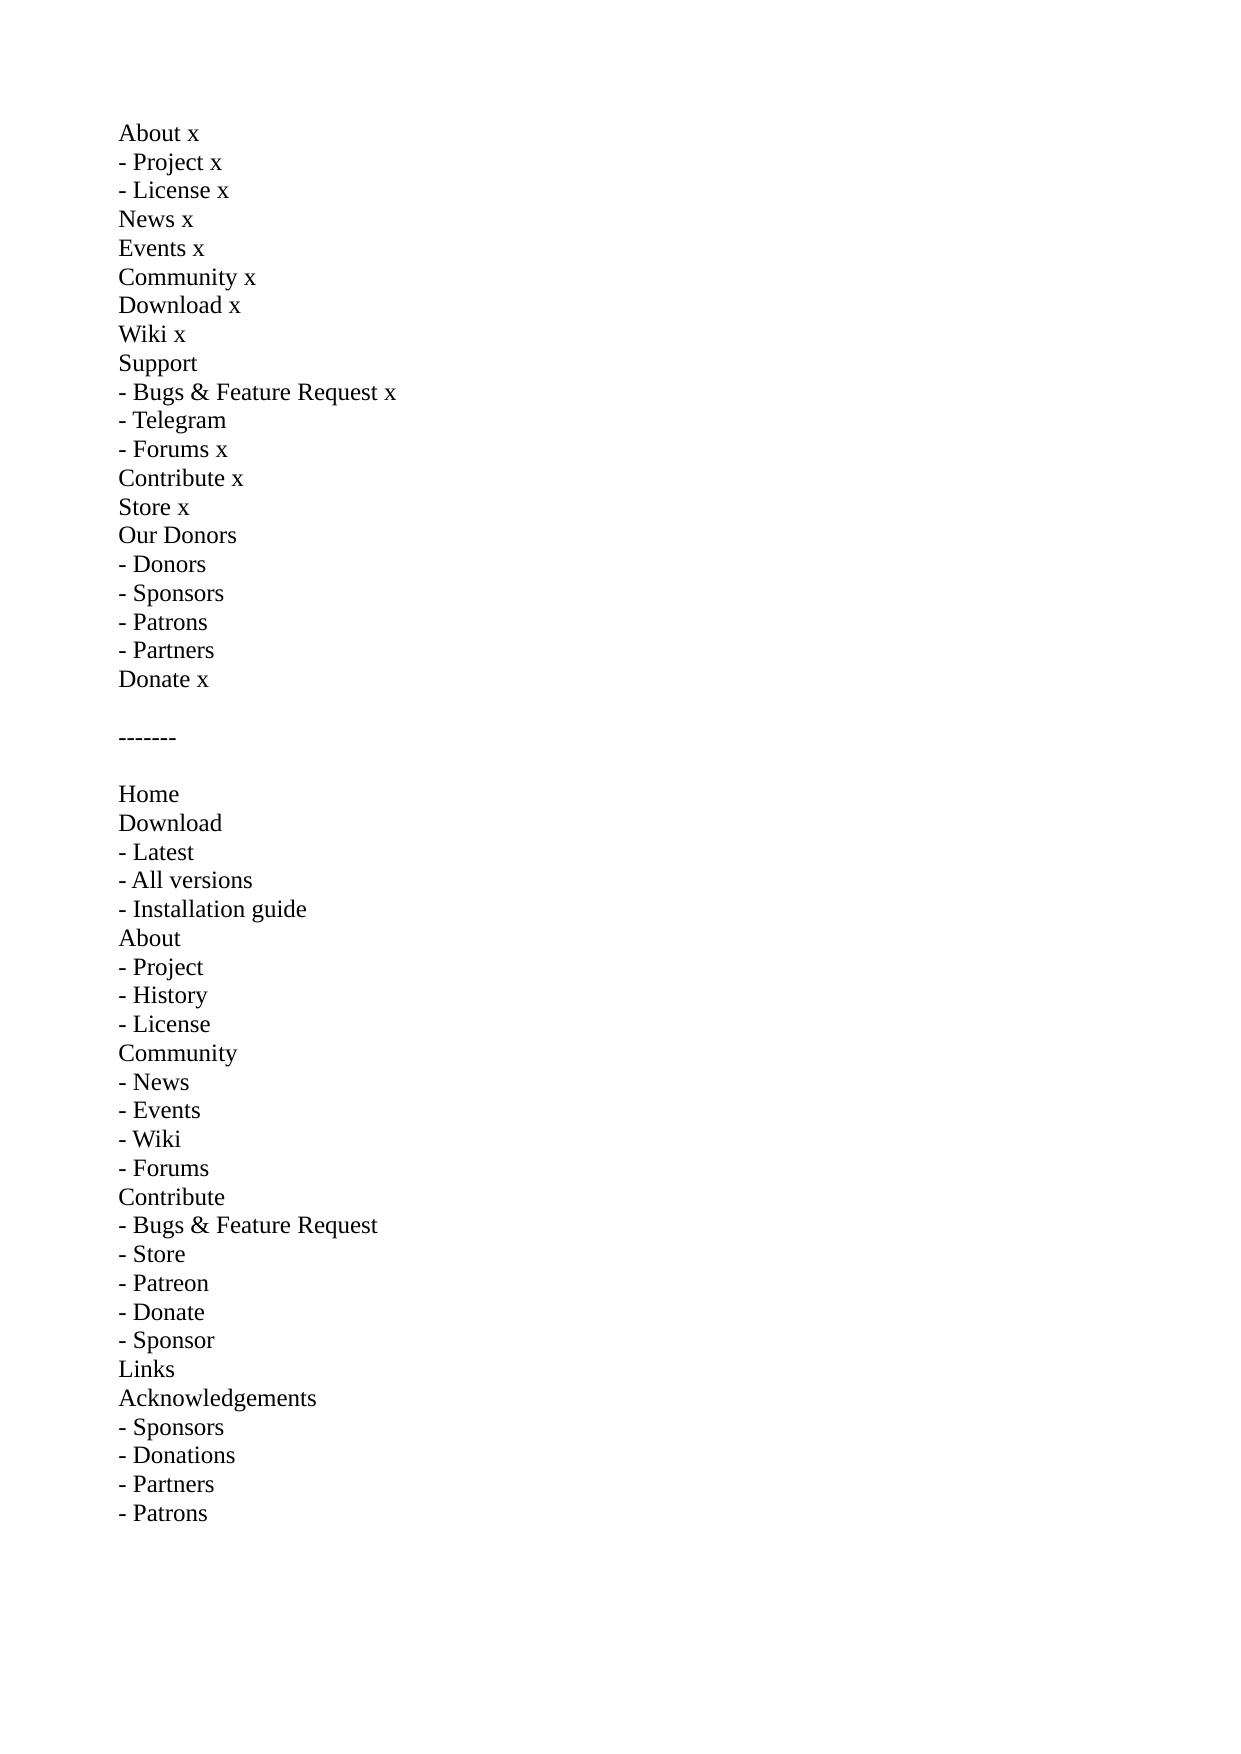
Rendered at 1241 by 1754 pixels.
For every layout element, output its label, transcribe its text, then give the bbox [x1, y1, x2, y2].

text - Events [118, 1096, 1122, 1124]
text Contribute x [118, 463, 1122, 492]
text - Project x [118, 147, 1122, 176]
text - Store [118, 1239, 1122, 1268]
text - All versions [118, 866, 1122, 894]
text - Patreon [118, 1268, 1122, 1297]
text - Installation guide [118, 894, 1122, 923]
text - Latest [118, 837, 1122, 866]
text - Forums x [118, 434, 1122, 463]
text Community x [118, 262, 1122, 291]
text - Partners [118, 1469, 1122, 1498]
text - News [118, 1067, 1122, 1096]
text - Donate [118, 1297, 1122, 1326]
text ------- [118, 722, 1122, 751]
text - Project [118, 952, 1122, 981]
text Wiki x [118, 319, 1122, 348]
text Store x [118, 492, 1122, 521]
text - Donors [118, 549, 1122, 578]
text Links [118, 1354, 1122, 1383]
text - License x [118, 176, 1122, 204]
text - Bugs & Feature Request x [118, 377, 1122, 406]
text Download [118, 808, 1122, 837]
text News x [118, 204, 1122, 233]
text - Sponsors [118, 578, 1122, 607]
text About [118, 923, 1122, 952]
text - History [118, 981, 1122, 1009]
text Donate x [118, 664, 1122, 693]
text - Donations [118, 1441, 1122, 1469]
text Download x [118, 291, 1122, 319]
text Events x [118, 233, 1122, 262]
text - Forums [118, 1153, 1122, 1182]
text Contribute [118, 1182, 1122, 1211]
text - Sponsor [118, 1326, 1122, 1354]
text - Telegram [118, 406, 1122, 434]
text About x [118, 118, 1122, 147]
text Home [118, 779, 1122, 808]
text - Patrons [118, 1498, 1122, 1527]
text - Sponsors [118, 1412, 1122, 1441]
text Our Donors [118, 521, 1122, 549]
text - Patrons [118, 607, 1122, 636]
text - License [118, 1009, 1122, 1038]
text Support [118, 348, 1122, 377]
text Acknowledgements [118, 1383, 1122, 1412]
text - Partners [118, 636, 1122, 664]
text - Bugs & Feature Request [118, 1211, 1122, 1239]
text - Wiki [118, 1124, 1122, 1153]
text Community [118, 1038, 1122, 1067]
